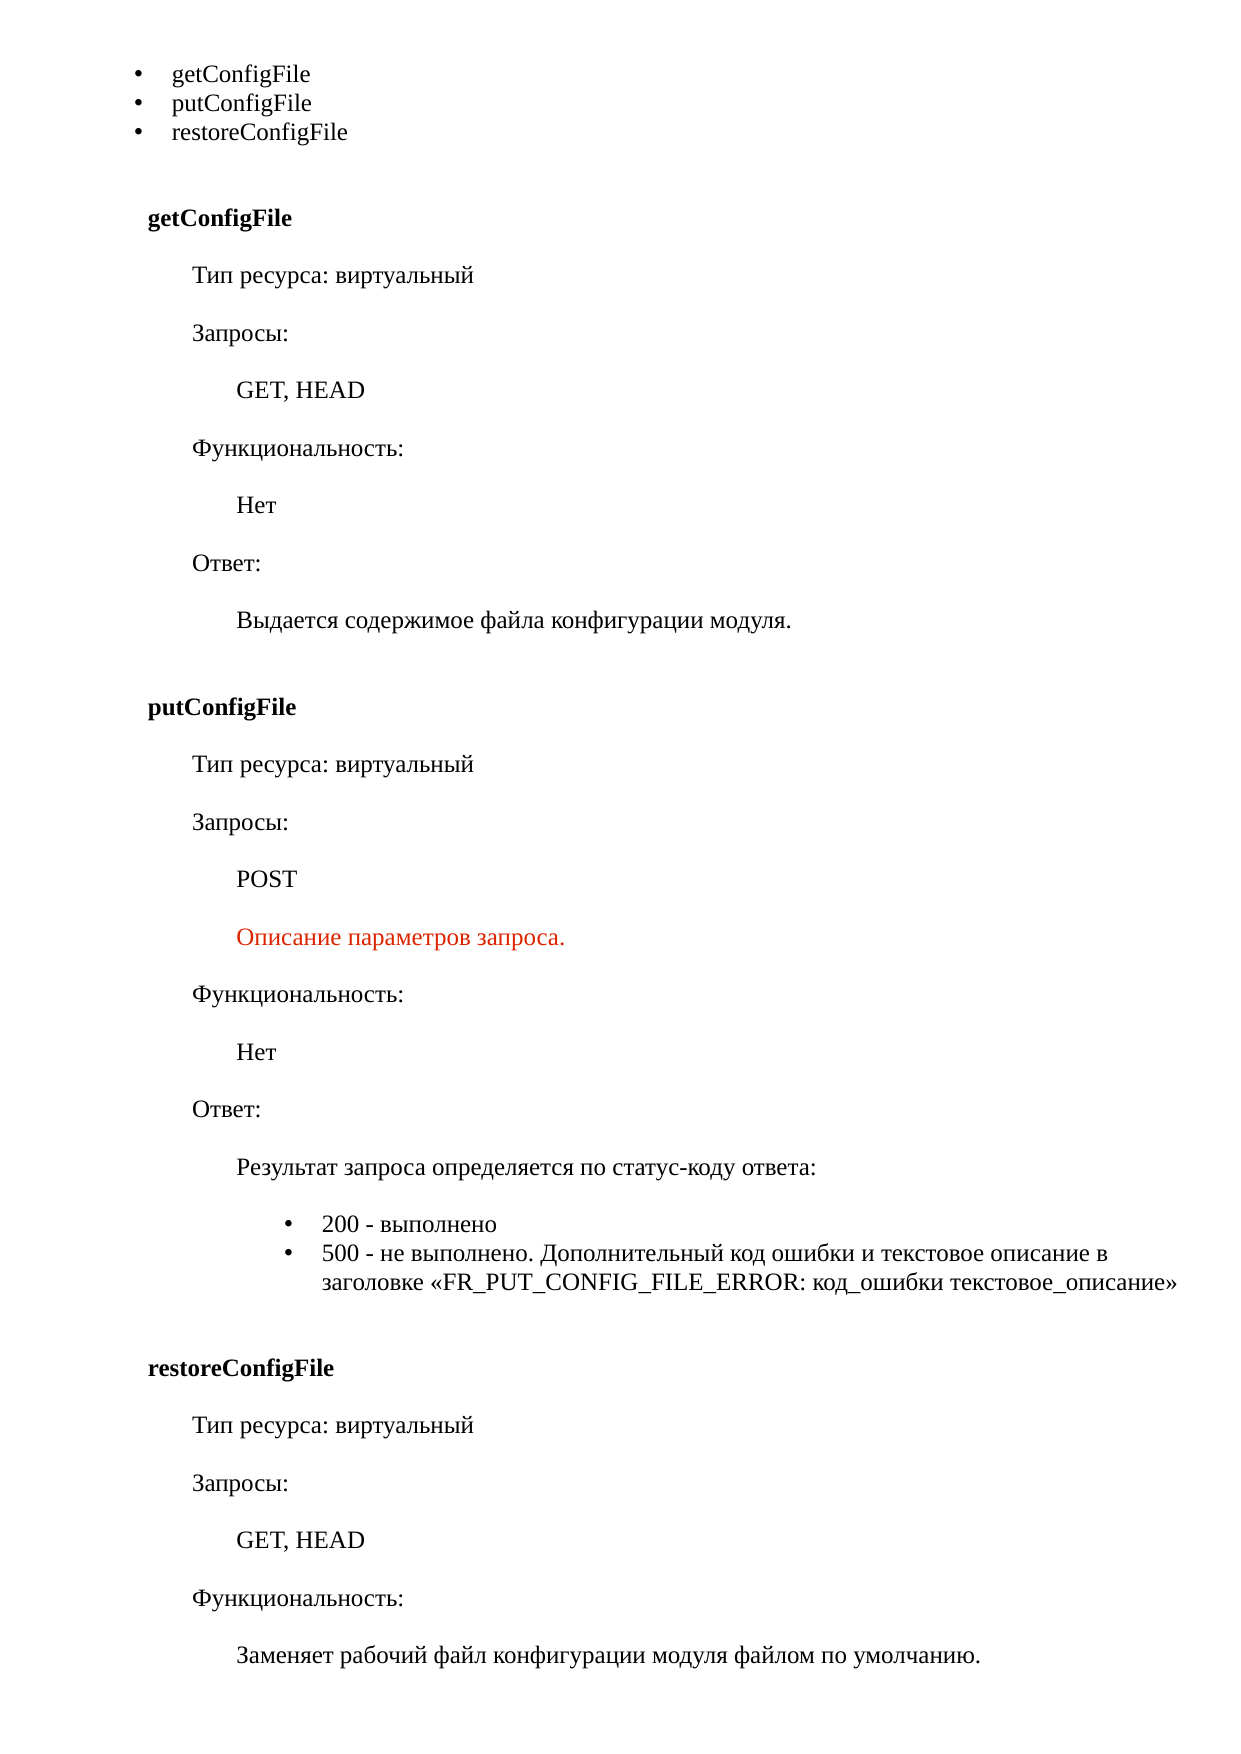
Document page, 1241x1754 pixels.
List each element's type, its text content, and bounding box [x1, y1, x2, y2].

list 500 - не выполнено. Дополнительный код ошибки и текстовое описание в заголовке «FR_PUT_CONFIG_FILE_ERROR: код_ошибки текстовое_описание» [284, 1238, 1181, 1295]
text Тип ресурса: виртуальный [59, 260, 1181, 289]
text Результат запроса определяется по статус-коду ответа: [59, 1152, 1181, 1180]
text Ответ: [59, 1094, 1181, 1123]
text GET, HEAD [59, 375, 1181, 404]
text GET, HEAD [59, 1525, 1181, 1554]
text Запросы: [59, 318, 1181, 347]
text POST [59, 864, 1181, 893]
text Заменяет рабочий файл конфигурации модуля файлом по умолчанию. [59, 1640, 1181, 1669]
text restoreConfigFile [59, 1353, 1181, 1382]
text Описание параметров запроса. [59, 922, 1181, 950]
text Нет [59, 490, 1181, 519]
text Функциональность: [59, 433, 1181, 462]
text Запросы: [59, 807, 1181, 835]
text Функциональность: [59, 1583, 1181, 1612]
list 200 - выполнено [284, 1209, 1181, 1238]
list restoreConfigFile [134, 117, 1181, 145]
text Нет [59, 1037, 1181, 1065]
text Функциональность: [59, 979, 1181, 1008]
text Тип ресурса: виртуальный [59, 1410, 1181, 1439]
text Тип ресурса: виртуальный [59, 749, 1181, 778]
text Запросы: [59, 1468, 1181, 1497]
list putConfigFile [134, 88, 1181, 117]
text putConfigFile [59, 692, 1181, 720]
text Ответ: [59, 548, 1181, 577]
list getConfigFile [134, 59, 1181, 88]
text Выдается содержимое файла конфигурации модуля. [59, 605, 1181, 634]
text getConfigFile [59, 203, 1181, 232]
